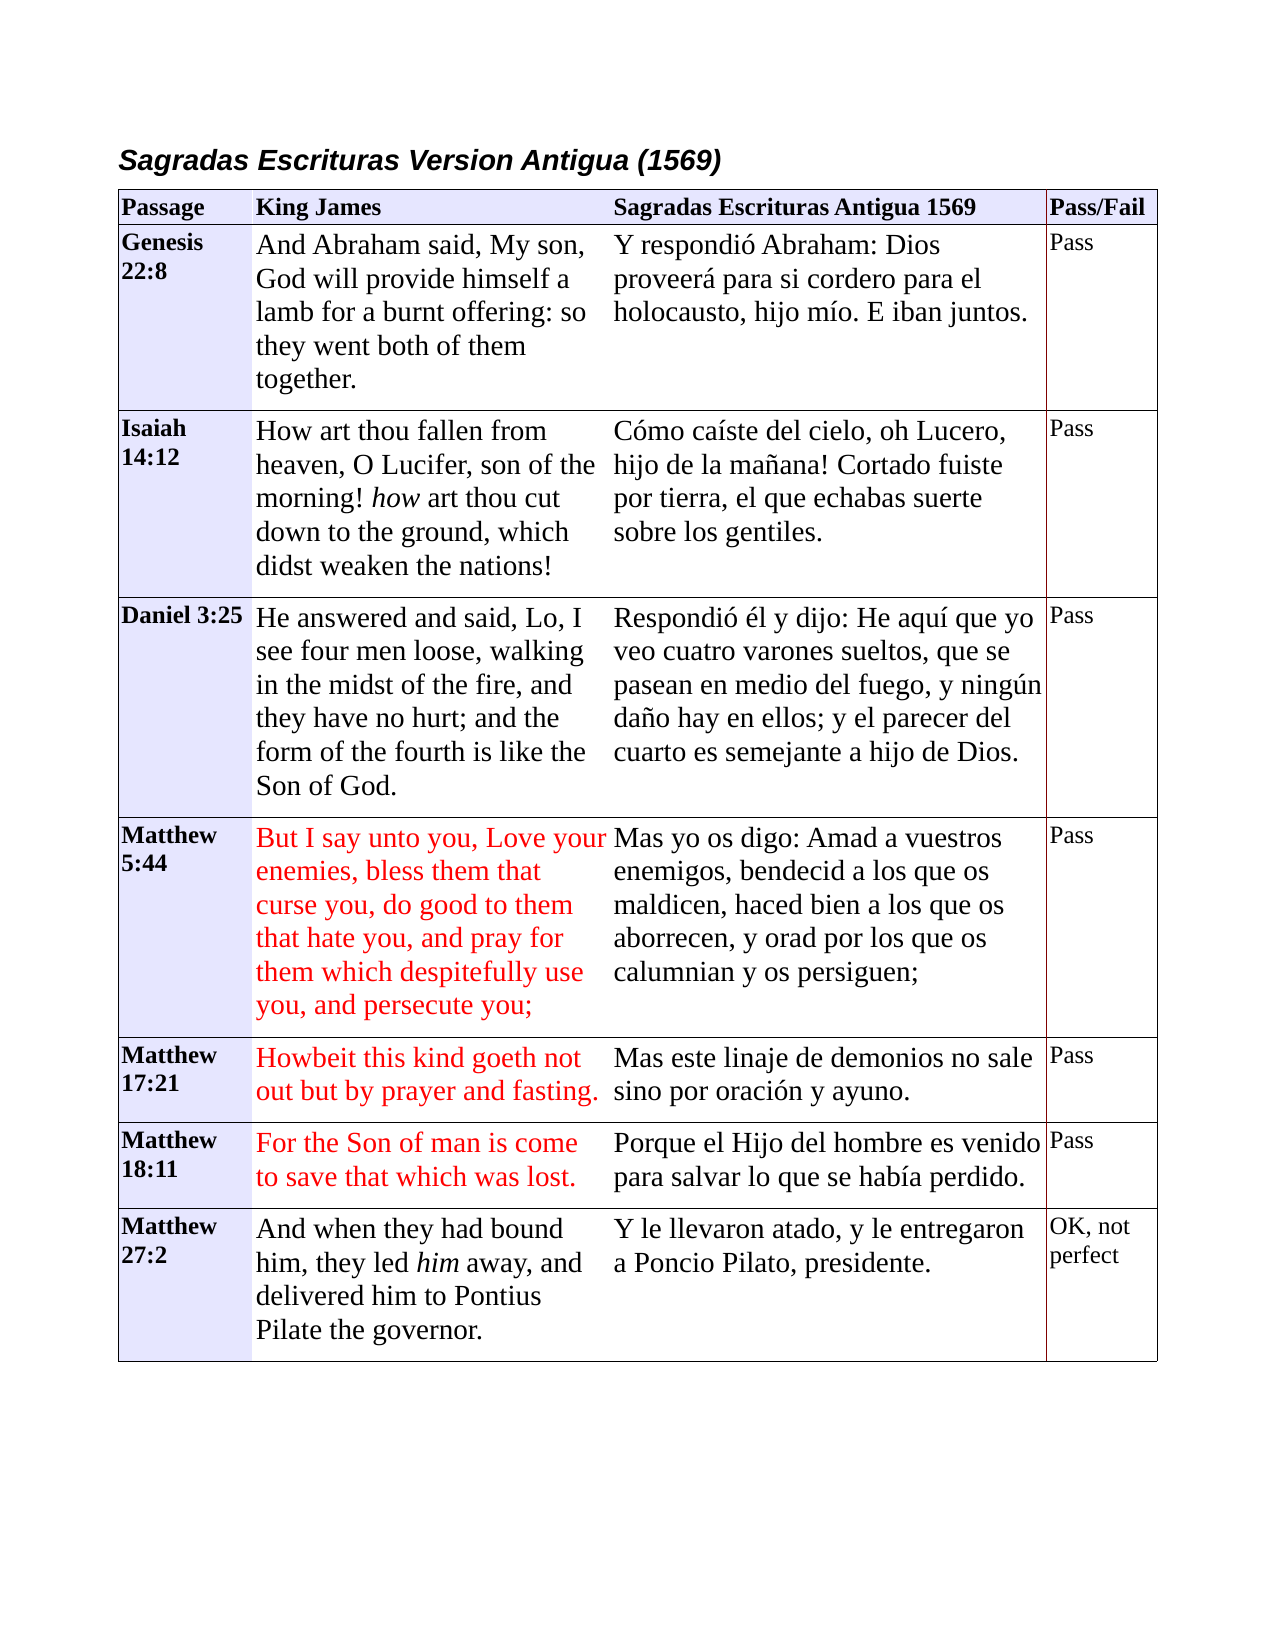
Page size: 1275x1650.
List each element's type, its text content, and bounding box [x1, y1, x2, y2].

table_cell Isaiah 14:12 [119, 411, 252, 597]
table_cell Pass [1047, 411, 1157, 597]
table_cell Y le llevaron atado, y le entregaron a Poncio Pilato, presidente. [610, 1209, 1046, 1361]
table_cell Pass [1047, 1123, 1157, 1208]
table_cell Mas este linaje de demonios no sale sino por oración y ayuno. [610, 1038, 1046, 1122]
table_cell Matthew 18:11 [119, 1123, 252, 1208]
table_cell Howbeit this kind goeth not out but by prayer and fasting. [253, 1038, 610, 1122]
table_cell And Abraham said, My son, God will provide himself a lamb for a burnt offering: so they went both of them together. [253, 225, 610, 410]
table_cell Pass [1047, 598, 1157, 817]
table_cell Respondió él y dijo: He aquí que yo veo cuatro varones sueltos, que se pasean en medio del fuego, y ningún daño hay en ellos; y el parecer del cuarto es semejante a hijo de Dios. [610, 598, 1046, 817]
table_cell Y respondió Abraham: Dios proveerá para si cordero para el holocausto, hijo mío. E iban juntos. [610, 225, 1046, 410]
table_cell OK, not perfect [1047, 1209, 1157, 1361]
table_header Pass/Fail [1047, 190, 1157, 224]
table_cell Pass [1047, 1038, 1157, 1122]
table_cell Pass [1047, 225, 1157, 410]
table_cell For the Son of man is come to save that which was lost. [253, 1123, 610, 1208]
table_cell How art thou fallen from heaven, O Lucifer, son of the morning! how art thou cut down to the ground, which didst weaken the nations! [253, 411, 610, 597]
table_header Sagradas Escrituras Antigua 1569 [610, 190, 1046, 224]
table_header King James [253, 190, 610, 224]
table_cell But I say unto you, Love your enemies, bless them that curse you, do good to them that hate you, and pray for them which despitefully use you, and persecute you; [253, 818, 610, 1037]
table_cell Pass [1047, 818, 1157, 1037]
table_cell And when they had bound him, they led him away, and delivered him to Pontius Pilate the governor. [253, 1209, 610, 1361]
table_cell Matthew 5:44 [119, 818, 252, 1037]
table_cell Porque el Hijo del hombre es venido para salvar lo que se había perdido. [610, 1123, 1046, 1208]
table_cell Matthew 27:2 [119, 1209, 252, 1361]
table_cell Matthew 17:21 [119, 1038, 252, 1122]
table_header Passage [119, 190, 252, 224]
table_cell Cómo caíste del cielo, oh Lucero, hijo de la mañana! Cortado fuiste por tierra, el que echabas suerte sobre los gentiles. [610, 411, 1046, 597]
subtitle Sagradas Escrituras Version Antigua (1569) [118, 143, 1157, 177]
table_cell Daniel 3:25 [119, 598, 252, 817]
table_cell Mas yo os digo: Amad a vuestros enemigos, bendecid a los que os maldicen, haced bien a los que os aborrecen, y orad por los que os calumnian y os persiguen; [610, 818, 1046, 1037]
table_cell Genesis 22:8 [119, 225, 252, 410]
table_cell He answered and said, Lo, I see four men loose, walking in the midst of the fire, and they have no hurt; and the form of the fourth is like the Son of God. [253, 598, 610, 817]
